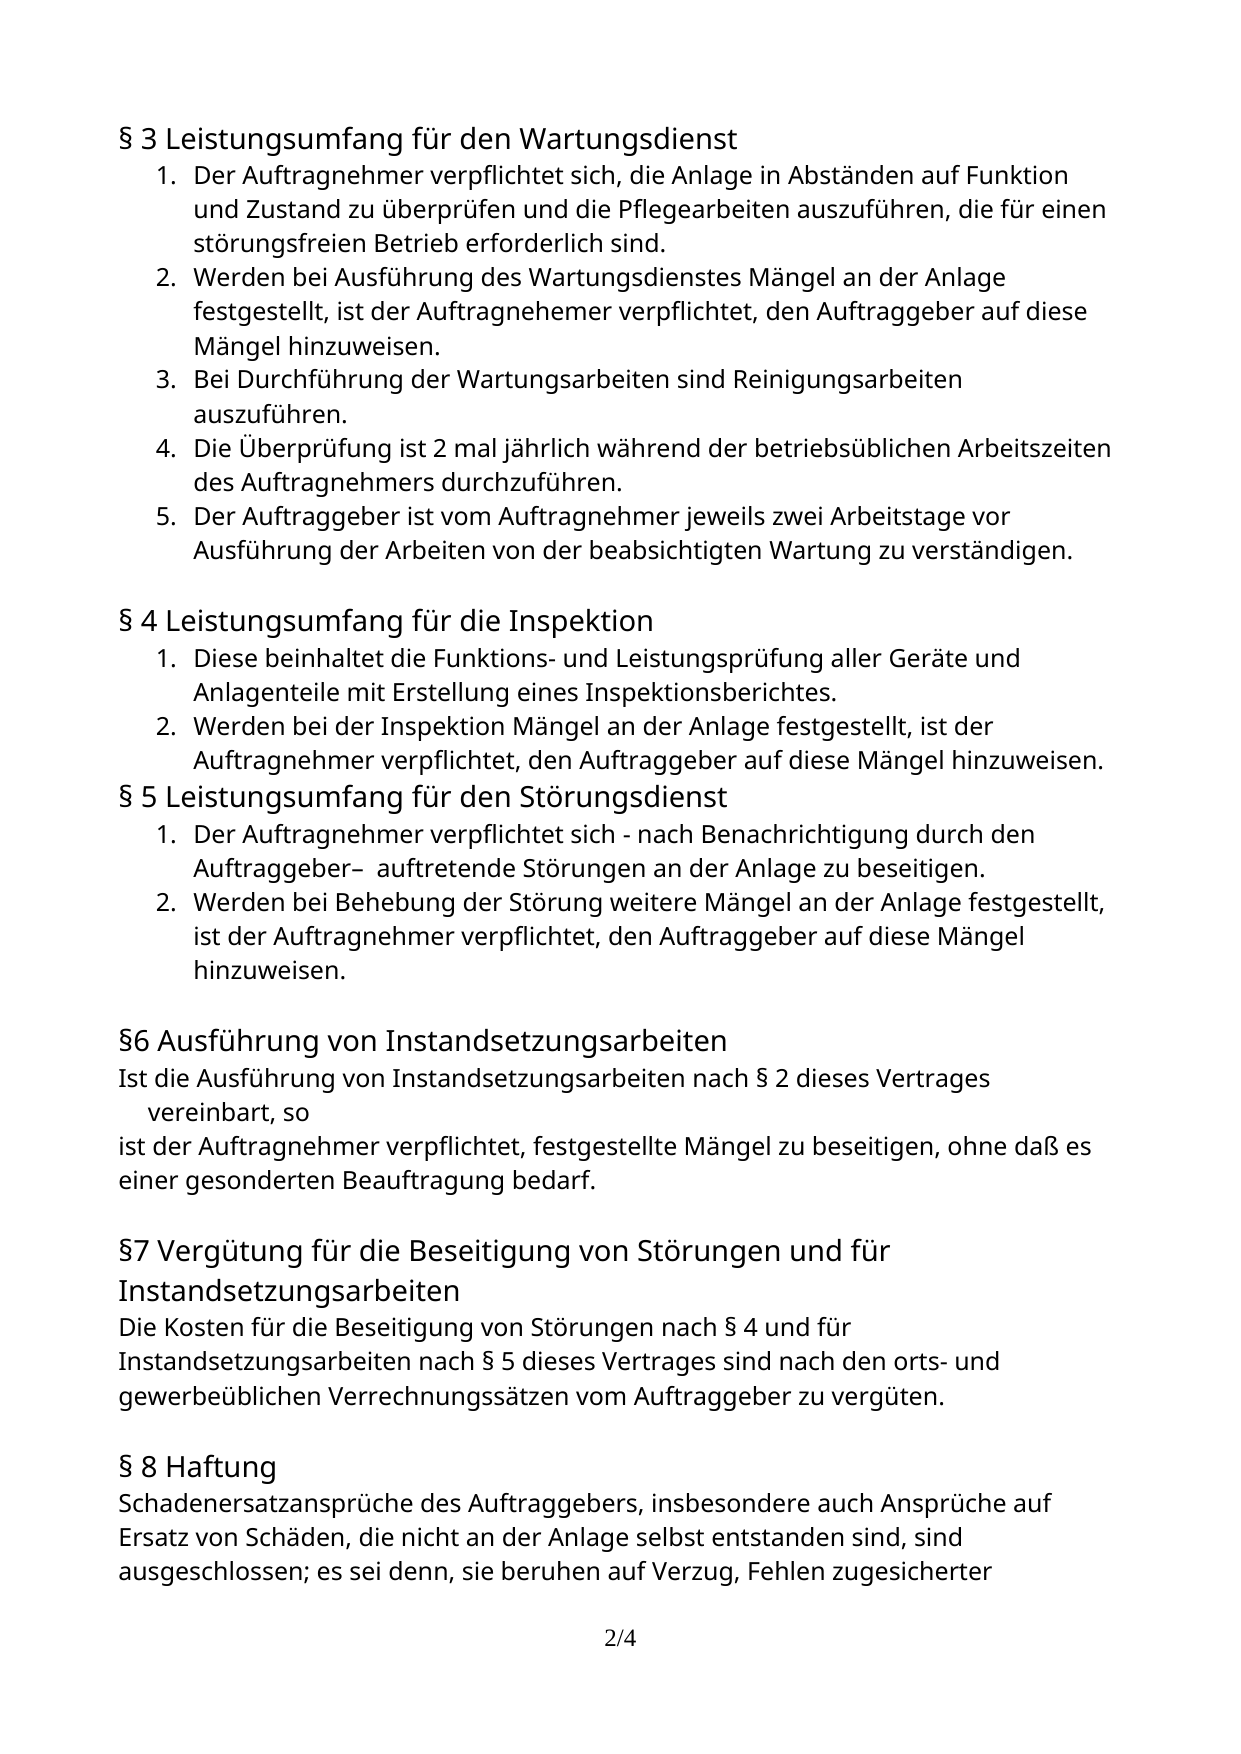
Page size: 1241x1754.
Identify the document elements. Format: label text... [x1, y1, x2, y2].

text §6 Ausführung von Instandsetzungsarbeiten [118, 1021, 1122, 1060]
list Werden bei Behebung der Störung weitere Mängel an der Anlage festgestellt, ist der Auftragnehmer verpflichtet, den Auftraggeber auf diese Mängel hinzuweisen. [156, 884, 1122, 987]
list Die Überprüfung ist 2 mal jährlich während der betriebsüblichen Arbeitszeiten des Auftragnehmers durchzuführen. [156, 430, 1122, 498]
text § 4 Leistungsumfang für die Inspektion [118, 601, 1122, 640]
list Diese beinhaltet die Funktions- und Leistungsprüfung aller Geräte und Anlagenteile mit Erstellung eines Inspektionsberichtes. [156, 640, 1122, 708]
list Der Auftragnehmer verpflichtet sich - nach Benachrichtigung durch den Auftraggeber– auftretende Störungen an der Anlage zu beseitigen. [156, 816, 1122, 884]
list Werden bei der Inspektion Mängel an der Anlage festgestellt, ist der Auftragnehmer verpflichtet, den Auftraggeber auf diese Mängel hinzuweisen. [156, 708, 1122, 777]
list Der Auftragnehmer verpflichtet sich, die Anlage in Abständen auf Funktion und Zustand zu überprüfen und die Pflegearbeiten auszuführen, die für einen störungsfreien Betrieb erforderlich sind. [156, 158, 1122, 260]
text § 8 Haftung [118, 1446, 1122, 1486]
text ist der Auftragnehmer verpflichtet, festgestellte Mängel zu beseitigen, ohne daß es einer gesonderten Beauftragung bedarf. [118, 1128, 1122, 1197]
list Der Auftraggeber ist vom Auftragnehmer jeweils zwei Arbeitstage vor Ausführung der Arbeiten von der beabsichtigten Wartung zu verständigen. [156, 498, 1122, 567]
list Werden bei Ausführung des Wartungsdienstes Mängel an der Anlage festgestellt, ist der Auftragnehemer verpflichtet, den Auftraggeber auf diese Mängel hinzuweisen. [156, 260, 1122, 362]
text Die Kosten für die Beseitigung von Störungen nach § 4 und für Instandsetzungsarbeiten nach § 5 dieses Vertrages sind nach den orts- und gewerbeüblichen Verrechnungssätzen vom Auftraggeber zu vergüten. [118, 1310, 1122, 1412]
text §7 Vergütung für die Beseitigung von Störungen und für Instandsetzungsarbeiten [118, 1231, 1122, 1310]
text § 3 Leistungsumfang für den Wartungsdienst [118, 118, 1122, 158]
text Schadenersatzansprüche des Auftraggebers, insbesondere auch Ansprüche auf Ersatz von Schäden, die nicht an der Anlage selbst entstanden sind, sind ausgeschlossen; es sei denn, sie beruhen auf Verzug, Fehlen zugesicherter [118, 1486, 1122, 1588]
text § 5 Leistungsumfang für den Störungsdienst [118, 777, 1122, 816]
list Bei Durchführung der Wartungsarbeiten sind Reinigungsarbeiten auszuführen. [156, 362, 1122, 430]
text Ist die Ausführung von Instandsetzungsarbeiten nach § 2 dieses Vertrages vereinbart, so [118, 1060, 1122, 1128]
